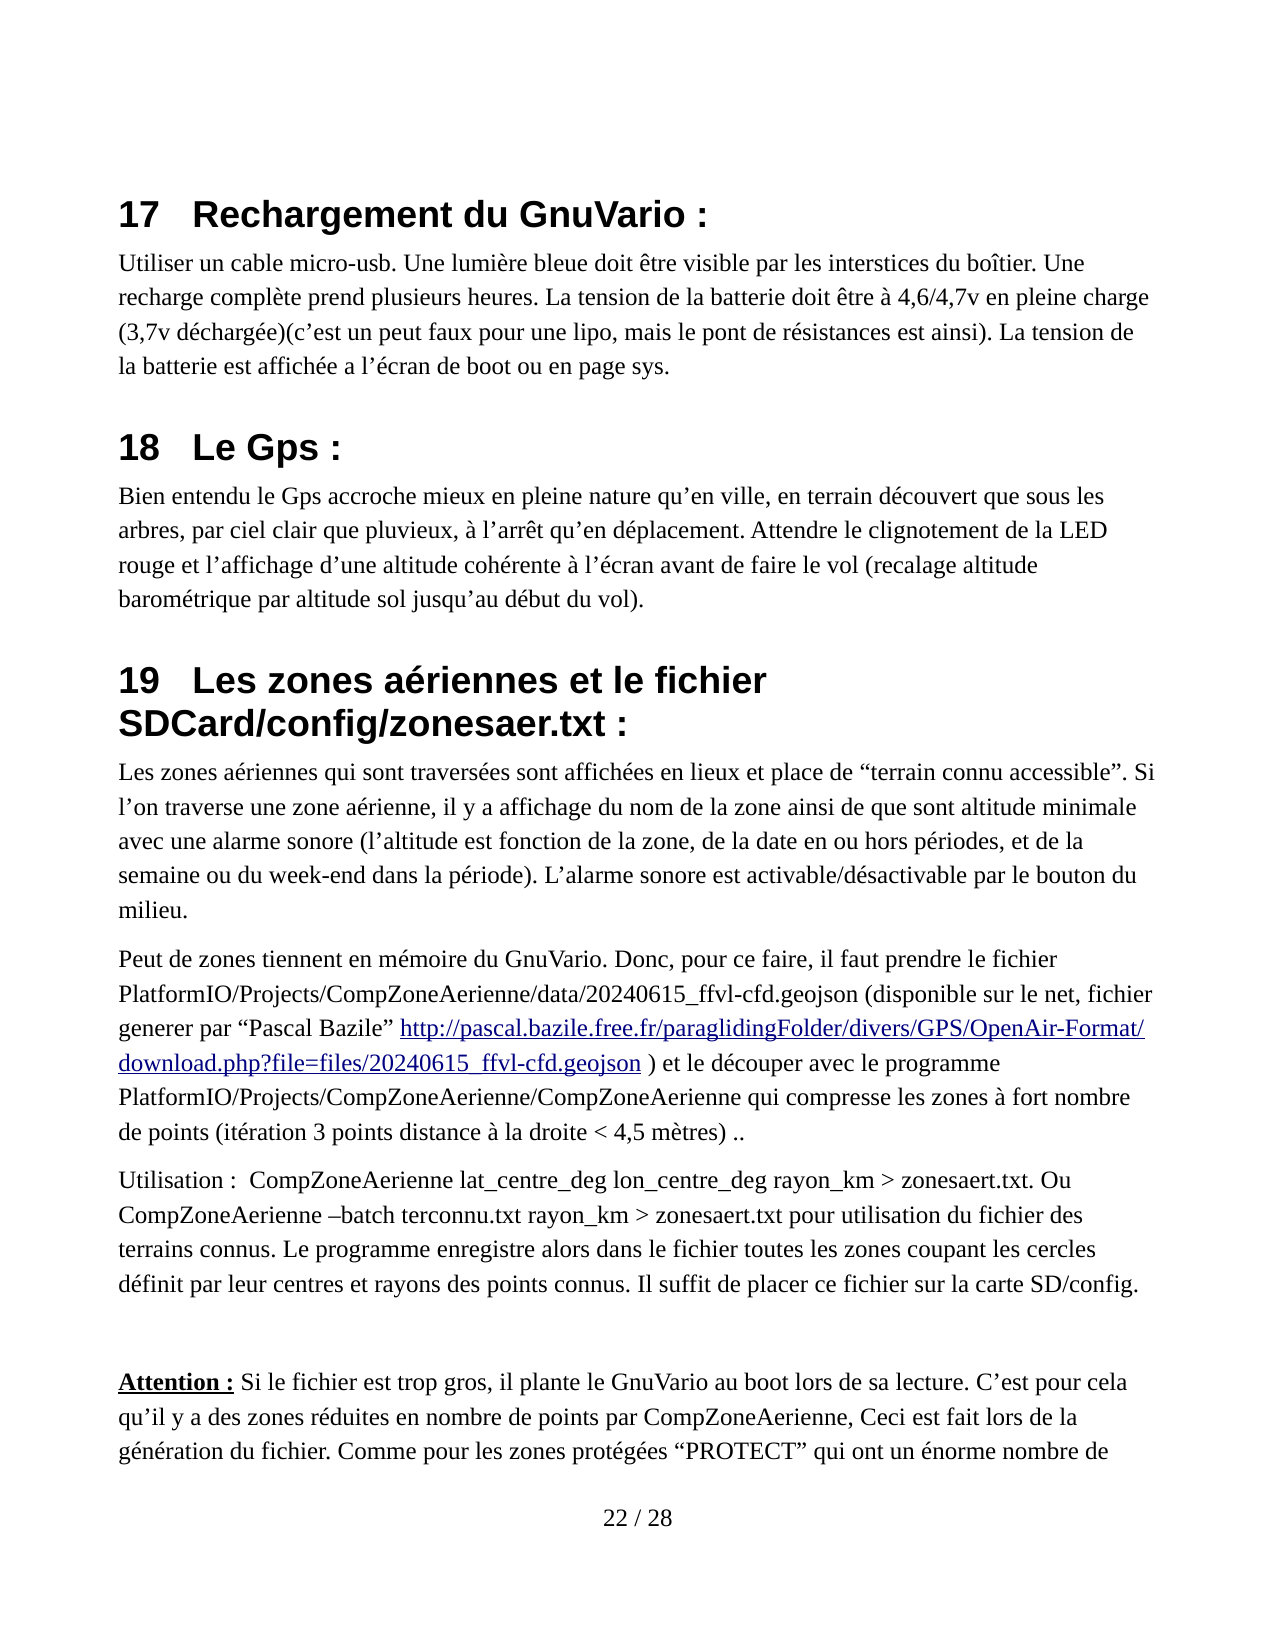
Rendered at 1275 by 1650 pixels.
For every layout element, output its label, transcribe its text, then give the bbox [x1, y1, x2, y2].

text Utiliser un cable micro-usb. Une lumière bleue doit être visible par les interstices du boîtier. Une recharge complète prend plusieurs heures. La tension de la batterie doit être à 4,6/4,7v en pleine charge (3,7v déchargée)(c’est un peut faux pour une lipo, mais le pont de résistances est ainsi). La tension de la batterie est affichée a l’écran de boot ou en page sys. [118, 248, 1157, 380]
subtitle Les zones aériennes et le fichier SDCard/config/zonesaer.txt : [118, 658, 1157, 745]
text Les zones aériennes qui sont traversées sont affichées en lieux et place de “terrain connu accessible”. Si l’on traverse une zone aérienne, il y a affichage du nom de la zone ainsi de que sont altitude minimale avec une alarme sonore (l’altitude est fonction de la zone, de la date en ou hors périodes, et de la semaine ou du week-end dans la période). L’alarme sonore est activable/désactivable par le bouton du milieu. [118, 757, 1157, 924]
text Peut de zones tiennent en mémoire du GnuVario. Donc, pour ce faire, il faut prendre le fichier PlatformIO/Projects/CompZoneAerienne/data/20240615_ffvl-cfd.geojson (disponible sur le net, fichier generer par “Pascal Bazile” http://pascal.bazile.free.fr/paraglidingFolder/divers/GPS/OpenAir-Format/download.php?file=files/20240615_ffvl-cfd.geojson ) et le découper avec le programme PlatformIO/Projects/CompZoneAerienne/CompZoneAerienne qui compresse les zones à fort nombre de points (itération 3 points distance à la droite < 4,5 mètres) .. [118, 944, 1157, 1145]
subtitle Le Gps : [118, 425, 1157, 468]
text Utilisation : CompZoneAerienne lat_centre_deg lon_centre_deg rayon_km > zonesaert.txt. Ou CompZoneAerienne –batch terconnu.txt rayon_km > zonesaert.txt pour utilisation du fichier des terrains connus. Le programme enregistre alors dans le fichier toutes les zones coupant les cercles définit par leur centres et rayons des points connus. Il suffit de placer ce fichier sur la carte SD/config. [118, 1166, 1157, 1298]
text Bien entendu le Gps accroche mieux en pleine nature qu’en ville, en terrain découvert que sous les arbres, par ciel clair que pluvieux, à l’arrêt qu’en déplacement. Attendre le clignotement de la LED rouge et l’affichage d’une altitude cohérente à l’écran avant de faire le vol (recalage altitude barométrique par altitude sol jusqu’au début du vol). [118, 481, 1157, 613]
subtitle Rechargement du GnuVario : [118, 192, 1157, 235]
text Attention : Si le fichier est trop gros, il plante le GnuVario au boot lors de sa lecture. C’est pour cela qu’il y a des zones réduites en nombre de points par CompZoneAerienne, Ceci est fait lors de la génération du fichier. Comme pour les zones protégées “PROTECT” qui ont un énorme nombre de [118, 1367, 1157, 1465]
